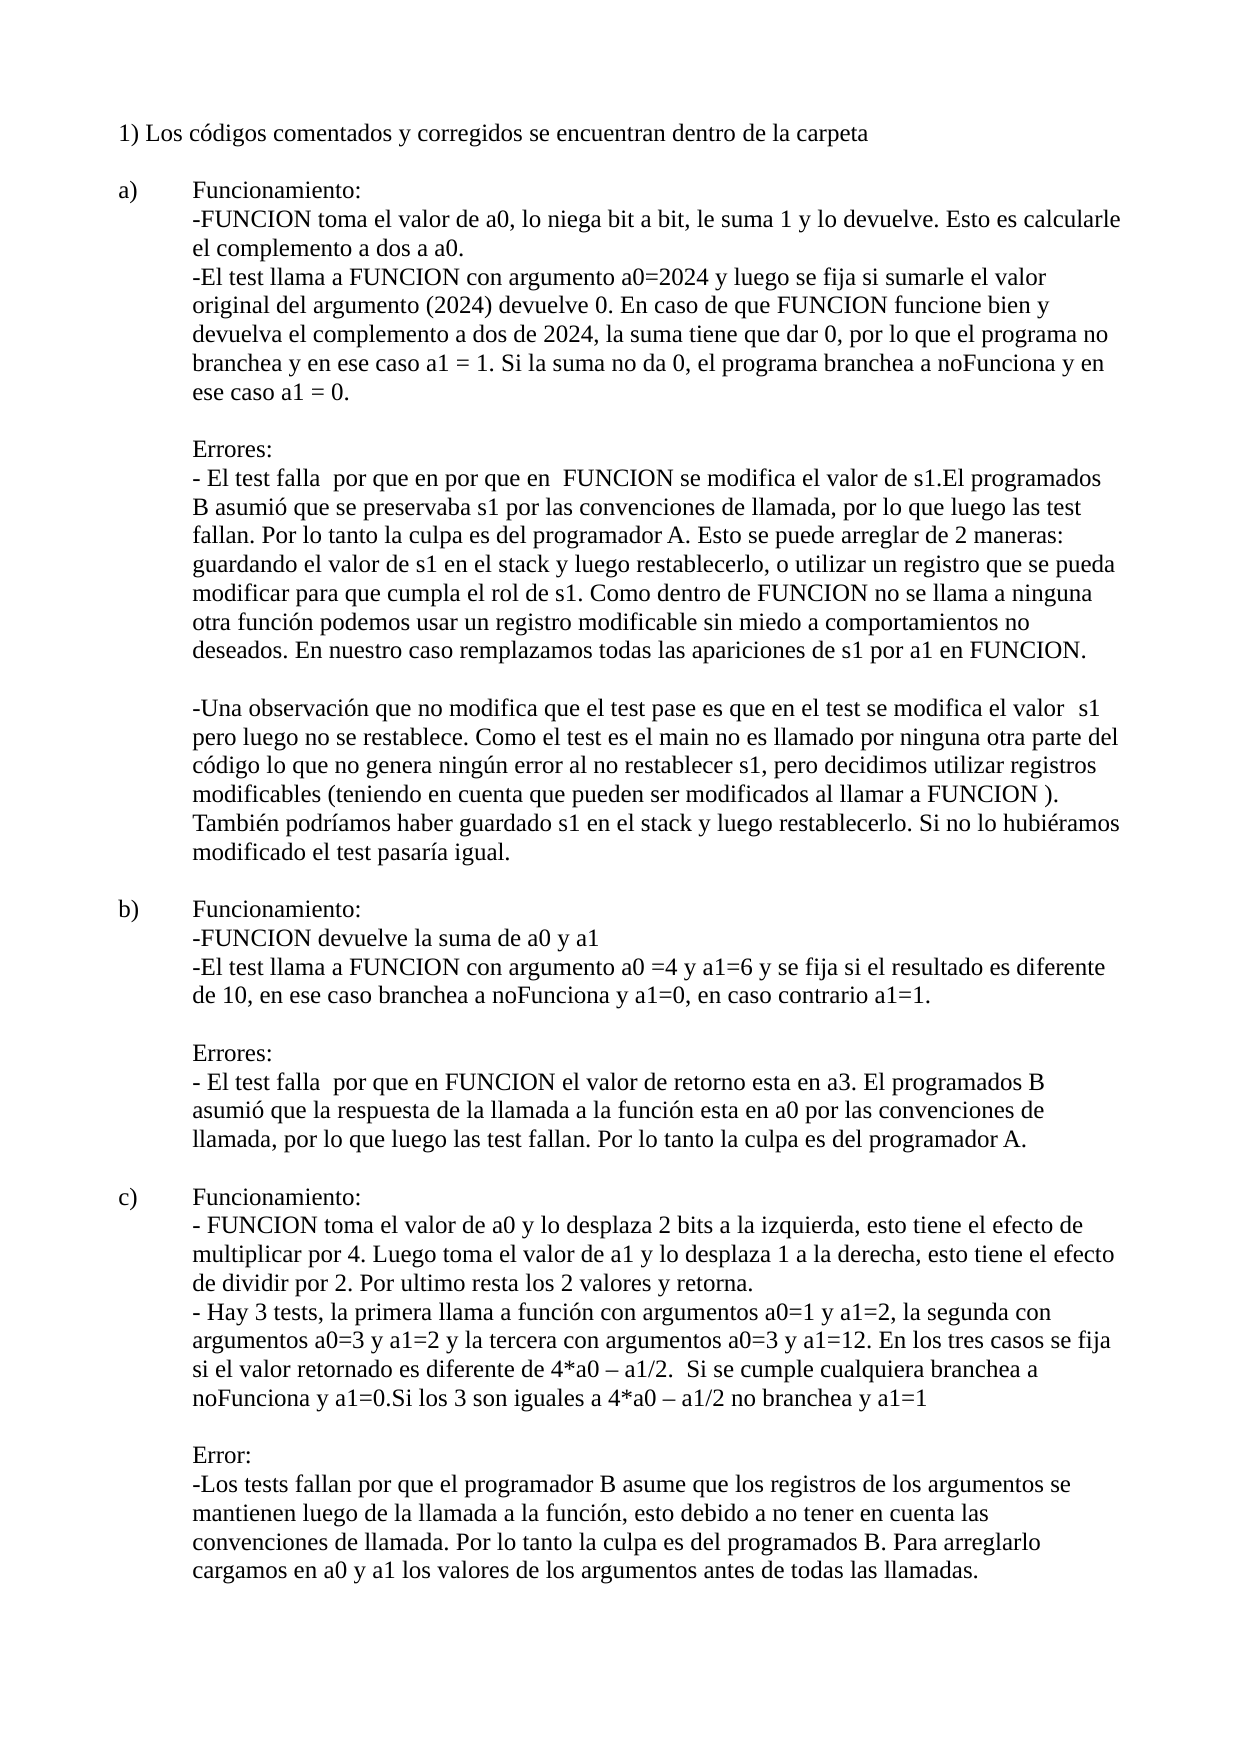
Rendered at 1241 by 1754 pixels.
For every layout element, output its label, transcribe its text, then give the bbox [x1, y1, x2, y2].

text 1) Los códigos comentados y corregidos se encuentran dentro de la carpeta a) Funcionamiento: -FUNCION toma el valor de a0, lo niega bit a bit, le suma 1 y lo devuelve. Esto es calcularle el complemento a dos a a0. -El test llama a FUNCION con argumento a0=2024 y luego se fija si sumarle el valor original del argumento (2024) devuelve 0. En caso de que FUNCION funcione bien y devuelva el complemento a dos de 2024, la suma tiene que dar 0, por lo que el programa no branchea y en ese caso a1 = 1. Si la suma no da 0, el programa branchea a noFunciona y en ese caso a1 = 0. Errores: - El test falla por que en por que en FUNCION se modifica el valor de s1.El programados B asumió que se preservaba s1 por las convenciones de llamada, por lo que luego las test fallan. Por lo tanto la culpa es del programador A. Esto se puede arreglar de 2 maneras: guardando el valor de s1 en el stack y luego restablecerlo, o utilizar un registro que se pueda modificar para que cumpla el rol de s1. Como dentro de FUNCION no se llama a ninguna otra función podemos usar un registro modificable sin miedo a comportamientos no deseados. En nuestro caso remplazamos todas las apariciones de s1 por a1 en FUNCION. -Una observación que no modifica que el test pase es que en el test se modifica el valor s1 pero luego no se restablece. Como el test es el main no es llamado por ninguna otra parte del código lo que no genera ningún error al no restablecer s1, pero decidimos utilizar registros modificables (teniendo en cuenta que pueden ser modificados al llamar a FUNCION ). También podríamos haber guardado s1 en el stack y luego restablecerlo. Si no lo hubiéramos modificado el test pasaría igual. b) Funcionamiento: -FUNCION devuelve la suma de a0 y a1 -El test llama a FUNCION con argumento a0 =4 y a1=6 y se fija si el resultado es diferente de 10, en ese caso branchea a noFunciona y a1=0, en caso contrario a1=1. Errores: - El test falla por que en FUNCION el valor de retorno esta en a3. El programados B asumió que la respuesta de la llamada a la función esta en a0 por las convenciones de llamada, por lo que luego las test fallan. Por lo tanto la culpa es del programador A. c) Funcionamiento: - FUNCION toma el valor de a0 y lo desplaza 2 bits a la izquierda, esto tiene el efecto de multiplicar por 4. Luego toma el valor de a1 y lo desplaza 1 a la derecha, esto tiene el efecto de dividir por 2. Por ultimo resta los 2 valores y retorna. - Hay 3 tests, la primera llama a función con argumentos a0=1 y a1=2, la segunda con argumentos a0=3 y a1=2 y la tercera con argumentos a0=3 y a1=12. En los tres casos se fija si el valor retornado es diferente de 4*a0 – a1/2. Si se cumple cualquiera branchea a noFunciona y a1=0.Si los 3 son iguales a 4*a0 – a1/2 no branchea y a1=1 Error: -Los tests fallan por que el programador B asume que los registros de los argumentos se mantienen luego de la llamada a la función, esto debido a no tener en cuenta las convenciones de llamada. Por lo tanto la culpa es del programados B. Para arreglarlo cargamos en a0 y a1 los valores de los argumentos antes de todas las llamadas. [118, 118, 1122, 1613]
